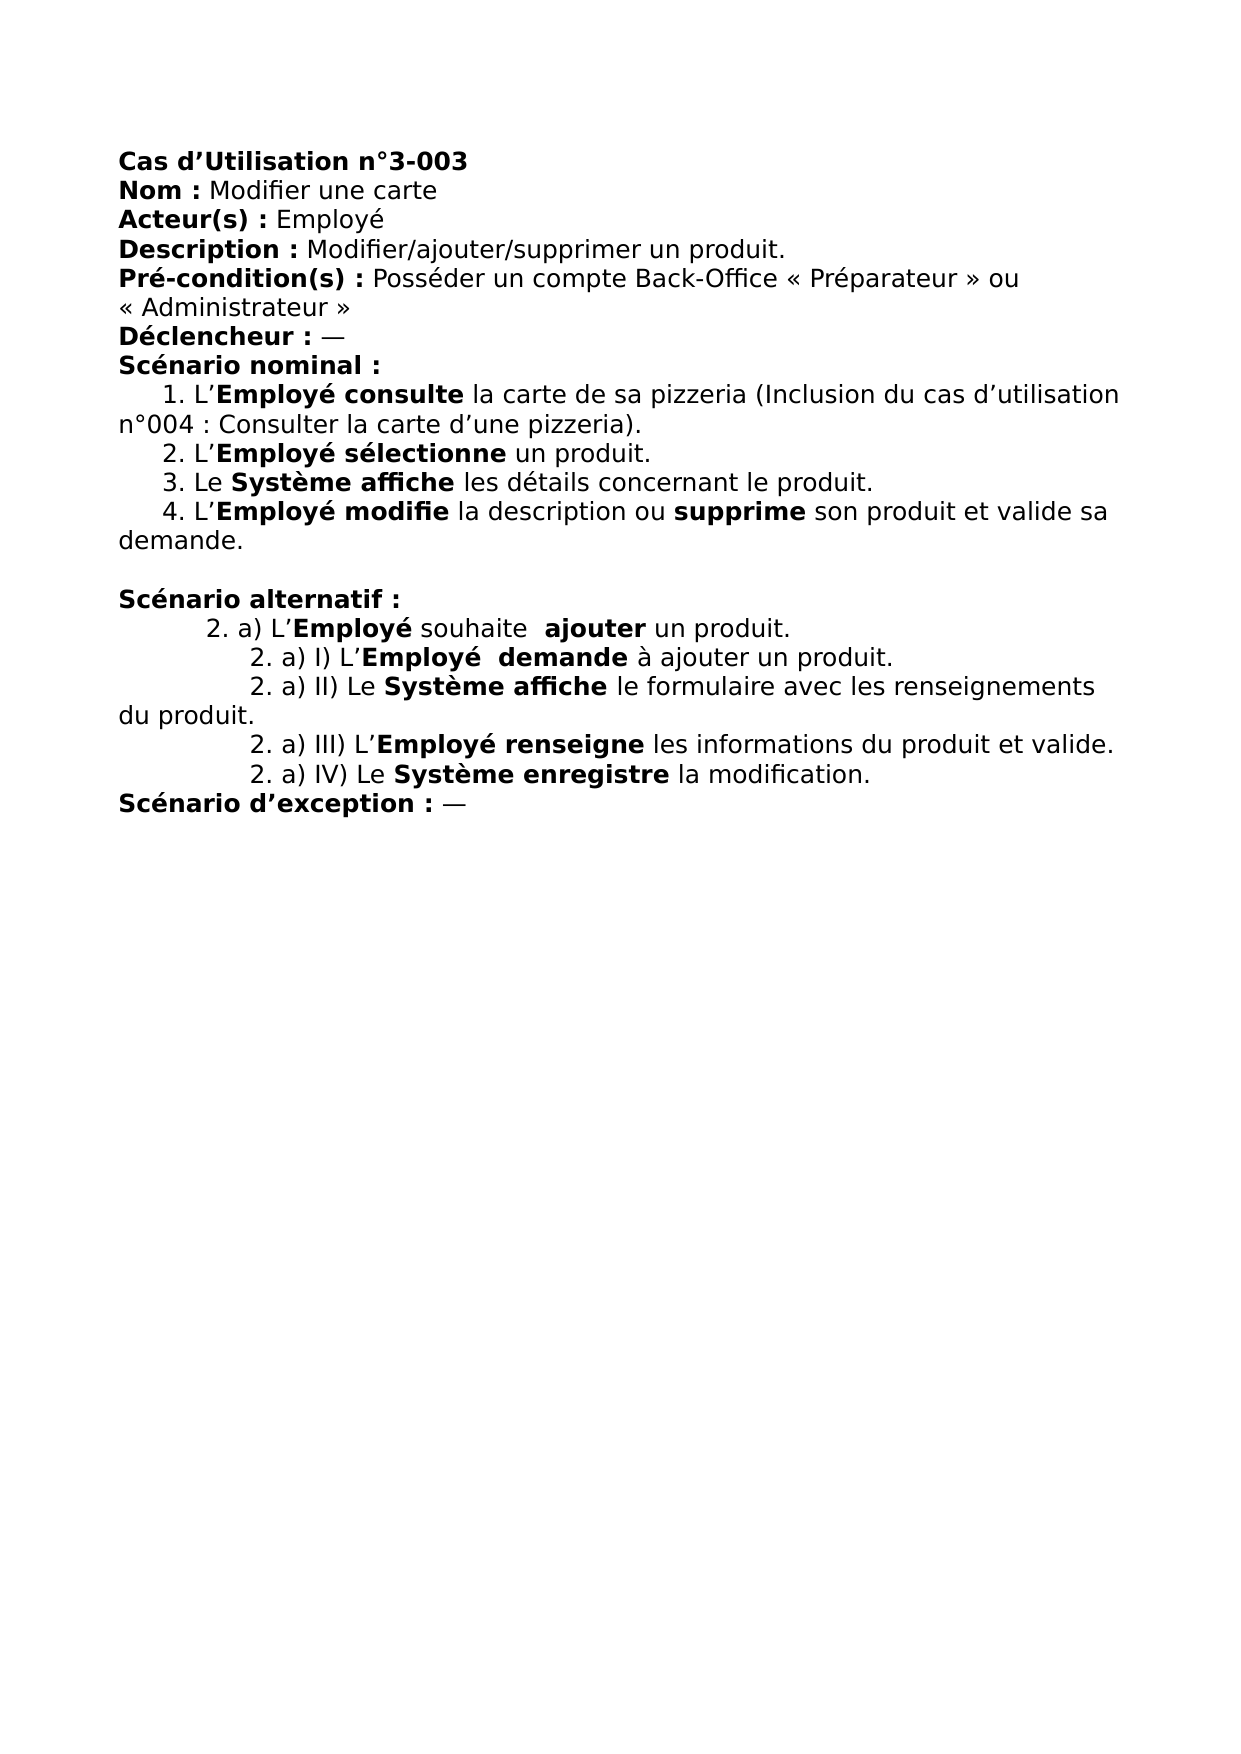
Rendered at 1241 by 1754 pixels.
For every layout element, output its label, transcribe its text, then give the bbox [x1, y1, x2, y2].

text 2. a) IV) Le Système enregistre la modification. [118, 760, 1122, 789]
text Scénario d’exception : — [118, 789, 1122, 818]
text 2. a) I) L’Employé demande à ajouter un produit. [118, 643, 1122, 672]
text Cas d’Utilisation n°3-003 [118, 147, 1122, 176]
text Scénario alternatif : [118, 585, 1122, 614]
text Description : Modifier/ajouter/supprimer un produit. [118, 235, 1122, 264]
text Pré-condition(s) : Posséder un compte Back-Office « Préparateur » ou « Administrateur » [118, 264, 1122, 322]
text Déclencheur : — [118, 322, 1122, 351]
text Nom : Modifier une carte [118, 176, 1122, 206]
text Scénario nominal : [118, 351, 1122, 381]
text 2. a) III) L’Employé renseigne les informations du produit et valide. [118, 731, 1122, 760]
text Acteur(s) : Employé [118, 206, 1122, 235]
text 2. a) L’Employé souhaite ajouter un produit. [118, 614, 1122, 643]
text 3. Le Système affiche les détails concernant le produit. [118, 468, 1122, 497]
text 1. L’Employé consulte la carte de sa pizzeria (Inclusion du cas d’utilisation n°004 : Consulter la carte d’une pizzeria). [118, 381, 1122, 439]
text 4. L’Employé modifie la description ou supprime son produit et valide sa demande. [118, 497, 1122, 556]
text 2. a) II) Le Système affiche le formulaire avec les renseignements du produit. [118, 672, 1122, 731]
text 2. L’Employé sélectionne un produit. [118, 439, 1122, 468]
